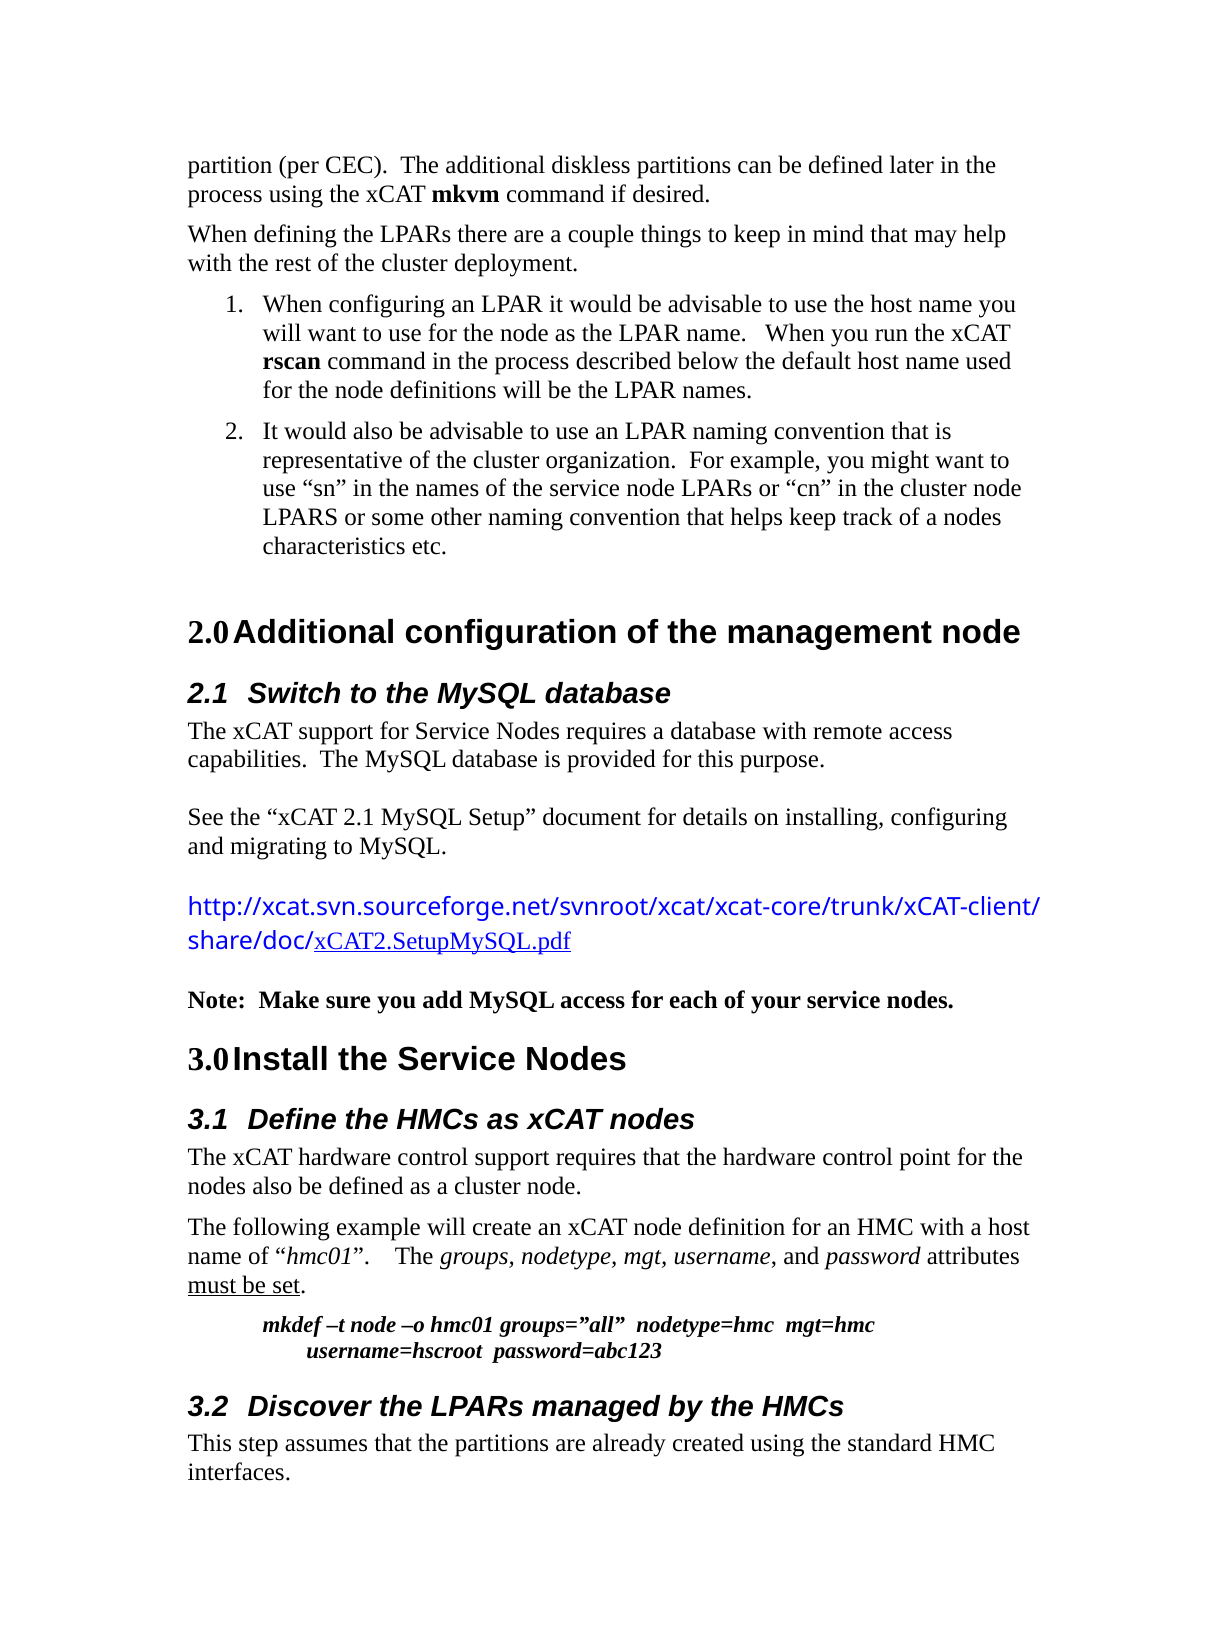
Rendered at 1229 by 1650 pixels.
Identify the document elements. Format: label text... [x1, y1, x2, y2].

text The xCAT support for Service Nodes requires a database with remote access capabilities. The MySQL database is provided for this purpose. [187, 716, 1041, 773]
list When configuring an LPAR it would be advisable to use the host name you will want to use for the node as the LPAR name. When you run the xCAT rscan command in the process described below the default host name used for the node definitions will be the LPAR names. [225, 289, 1041, 404]
subtitle Install the Service Nodes [187, 1039, 1041, 1077]
list It would also be advisable to use an LPAR naming convention that is representative of the cluster organization. For example, you might want to use “sn” in the names of the service node LPARs or “cn” in the cluster node LPARS or some other naming convention that helps keep track of a nodes characteristics etc. [225, 416, 1041, 560]
text When defining the LPARs there are a couple things to keep in mind that may help with the rest of the cluster deployment. [187, 219, 1041, 277]
list The following example will create an xCAT node definition for an HMC with a host name of “hmc01”. The groups, nodetype, mgt, username, and password attributes must be set. [187, 1212, 1041, 1298]
text partition (per CEC). The additional diskless partitions can be defined later in the process using the xCAT mkvm command if desired. [187, 150, 1041, 207]
subtitle Define the HMCs as xCAT nodes [187, 1102, 1041, 1136]
list The xCAT hardware control support requires that the hardware control point for the nodes also be defined as a cluster node. [187, 1142, 1041, 1200]
subtitle Switch to the MySQL database [187, 676, 1041, 709]
list This step assumes that the partitions are already created using the standard HMC interfaces. [187, 1428, 1041, 1486]
text See the “xCAT 2.1 MySQL Setup” document for details on installing, configuring and migrating to MySQL. [187, 802, 1041, 859]
subtitle Discover the LPARs managed by the HMCs [187, 1389, 1041, 1422]
text share/doc/xCAT2.SetupMySQL.pdf [187, 922, 1041, 956]
list mkdef –t node –o hmc01 groups=”all” nodetype=hmc mgt=hmc username=hscroot password=abc123 [262, 1311, 1041, 1364]
text http://xcat.svn.sourceforge.net/svnroot/xcat/xcat-core/trunk/xCAT-client/ [187, 888, 1041, 922]
subtitle Additional configuration of the management node [187, 612, 1041, 651]
text Note: Make sure you add MySQL access for each of your service nodes. [187, 985, 1041, 1014]
